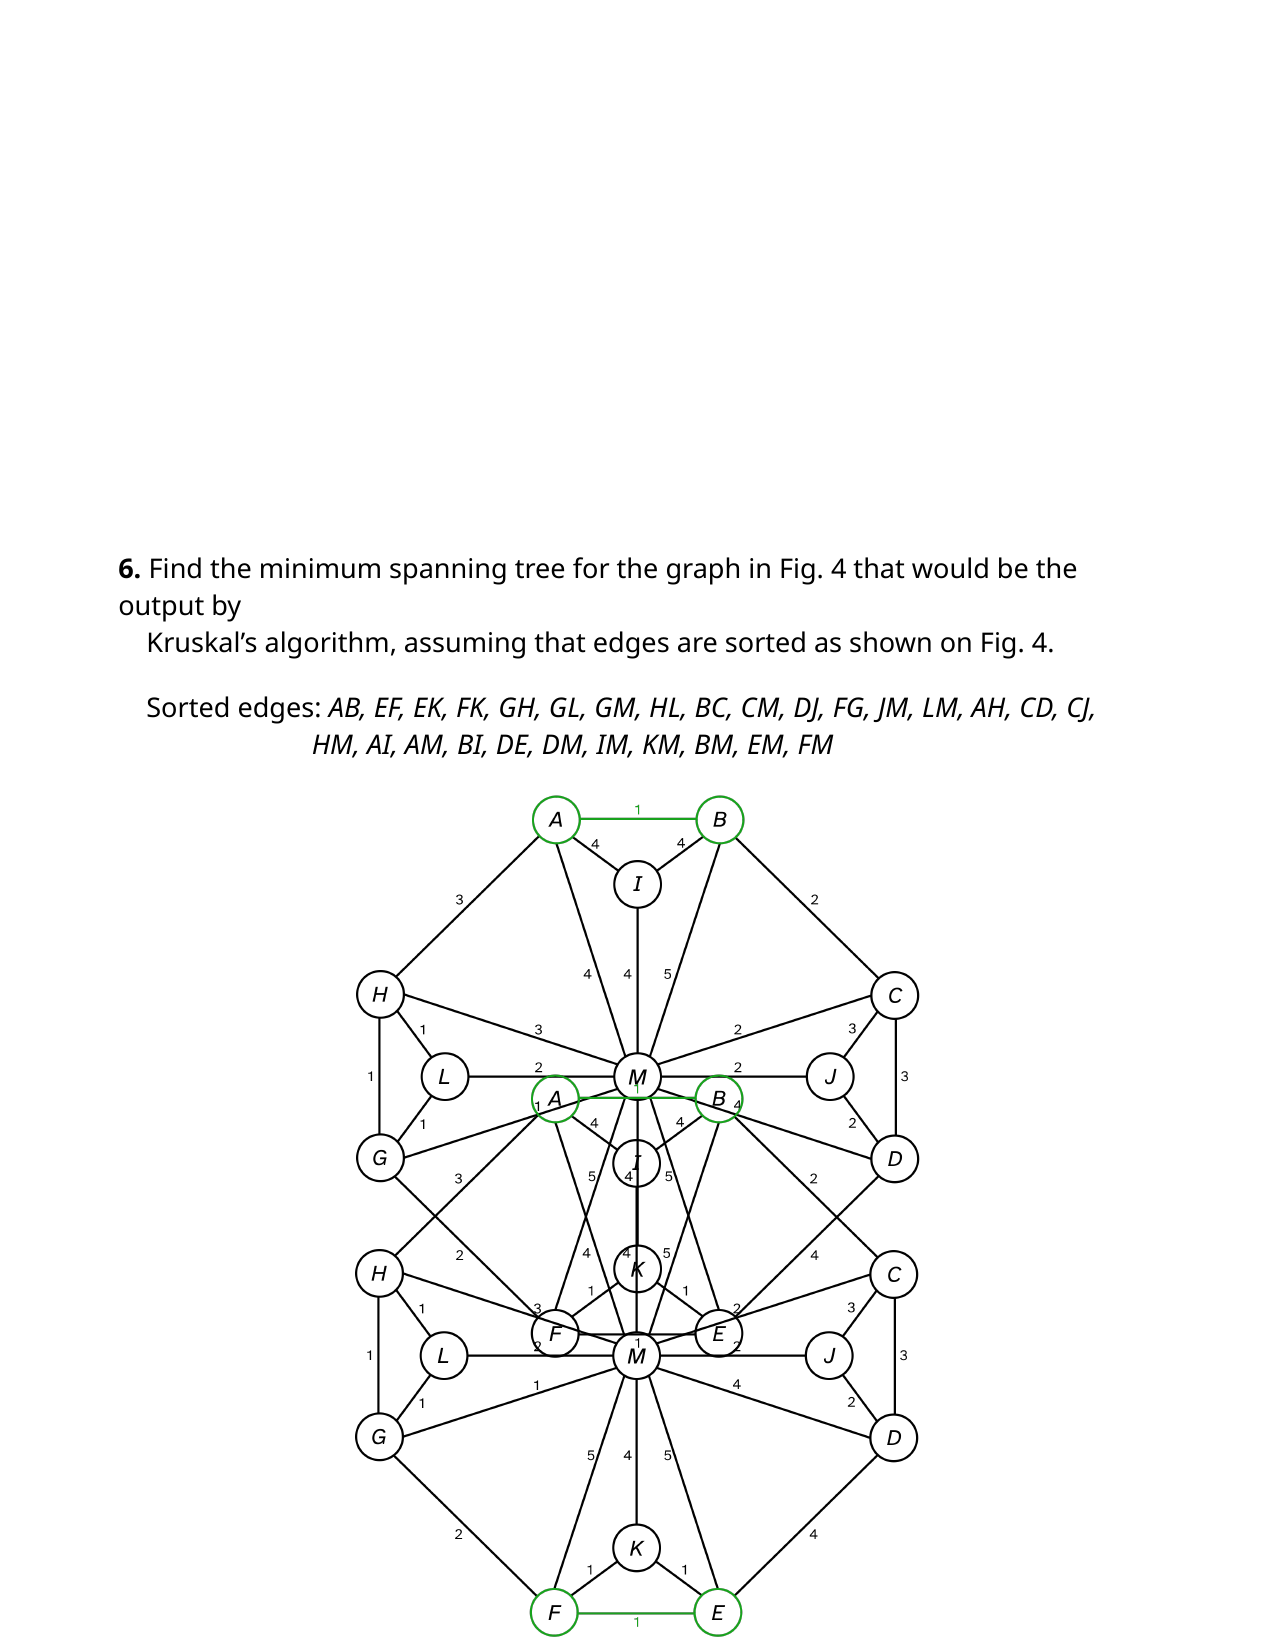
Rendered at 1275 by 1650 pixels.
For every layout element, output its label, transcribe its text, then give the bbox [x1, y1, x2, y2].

text Kruskal’s algorithm, assuming that edges are sorted as shown on Fig. 4. [118, 623, 1157, 660]
text HM, AI, AM, BI, DE, DM, IM, KM, BM, EM, FM [118, 726, 1157, 762]
text Sorted edges: AB, EF, EK, FK, GH, GL, GM, HL, BC, CM, DJ, FG, JM, LM, AH, CD, CJ, [118, 689, 1157, 726]
text 6. Find the minimum spanning tree for the graph in Fig. 4 that would be the output by [118, 549, 1157, 623]
picture [336, 782, 938, 1650]
